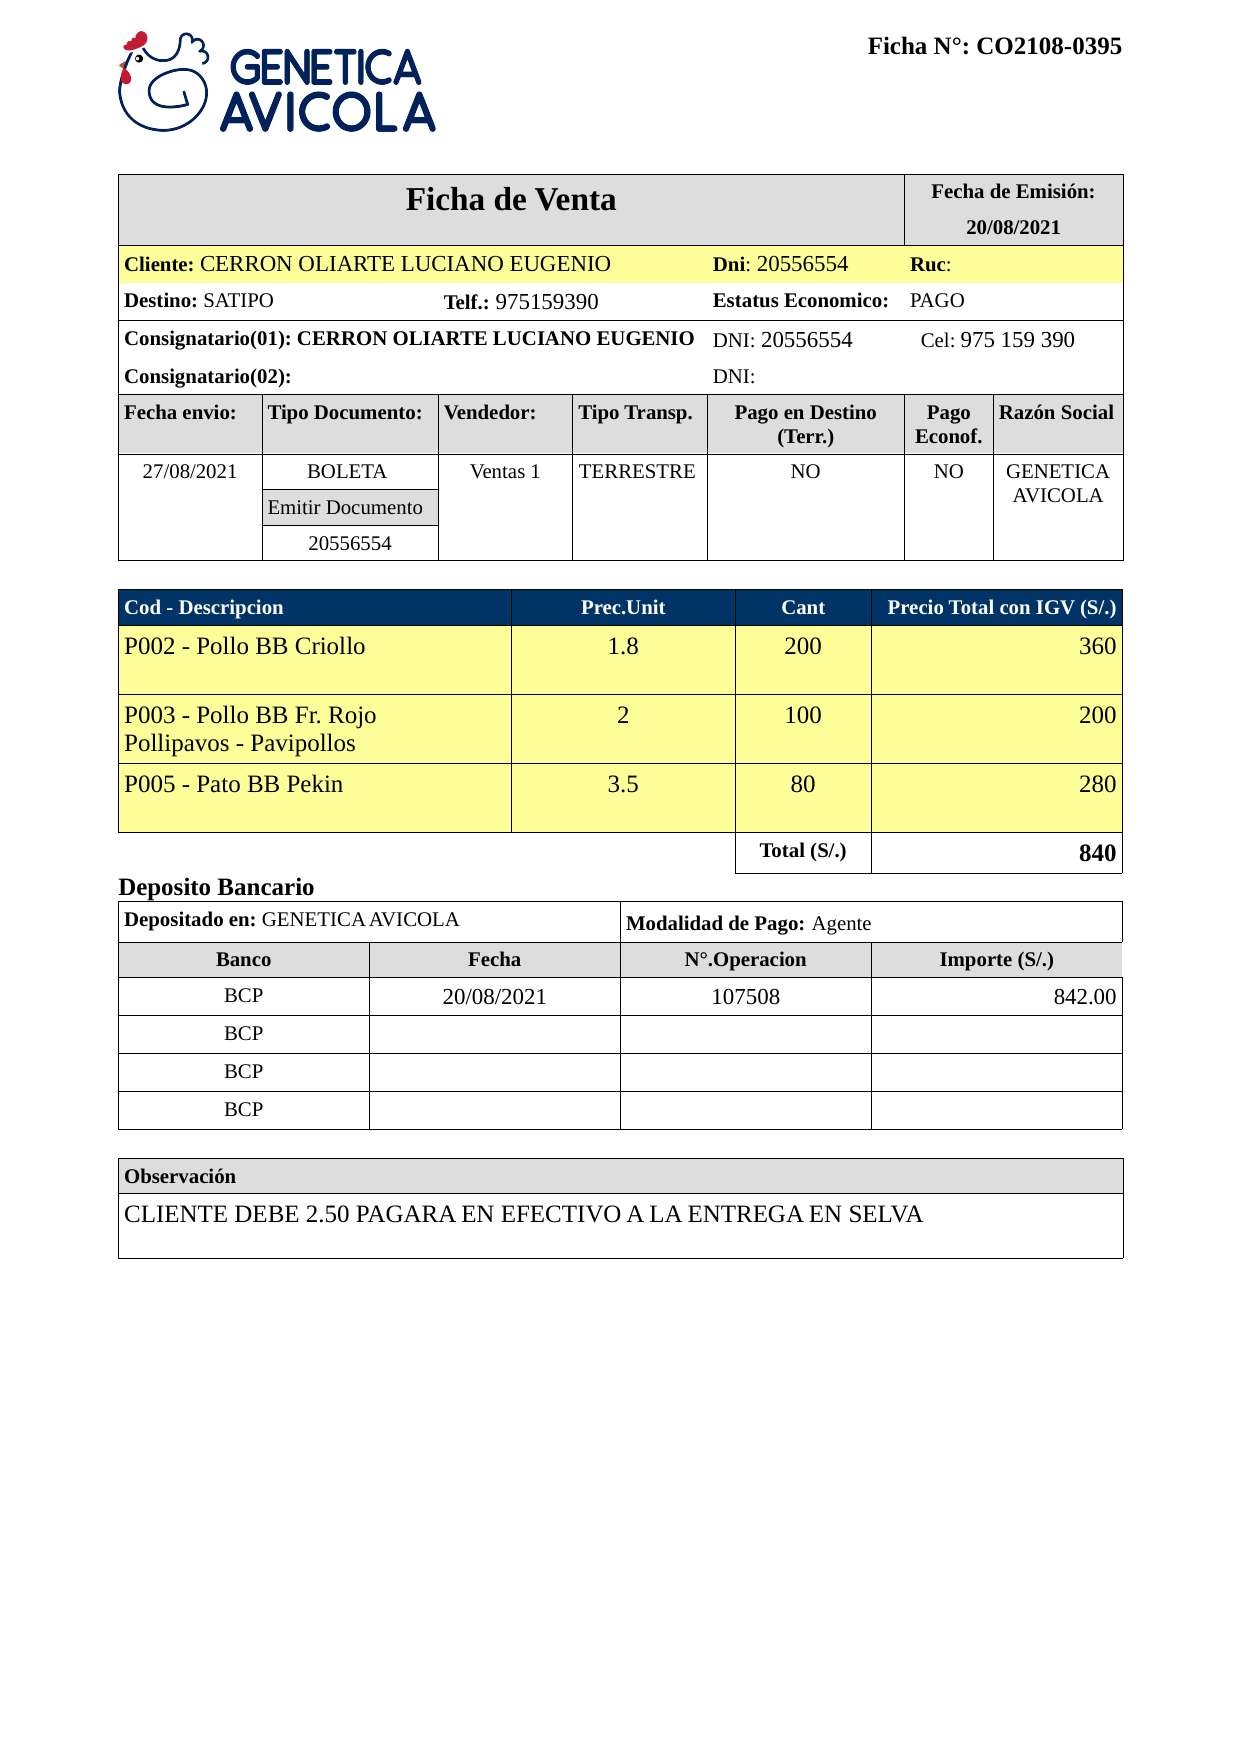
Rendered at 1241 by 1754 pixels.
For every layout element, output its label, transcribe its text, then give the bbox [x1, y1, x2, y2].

table_cell Razón Social [994, 395, 1123, 453]
table_cell BCP [119, 978, 369, 1015]
table_cell [872, 1016, 1122, 1053]
table_cell P003 - Pollo BB Fr. Rojo Pollipavos - Pavipollos [119, 695, 511, 763]
table_cell [118, 833, 511, 872]
table_cell 3.5 [512, 764, 735, 832]
table_cell CLIENTE DEBE 2.50 PAGARA EN EFECTIVO A LA ENTREGA EN SELVA [119, 1194, 1123, 1258]
table_cell BCP [119, 1054, 369, 1091]
table_cell Estatus Economico: [707, 283, 904, 320]
table_cell [370, 1054, 620, 1091]
table_header Prec.Unit [512, 590, 735, 625]
table_cell 100 [736, 695, 871, 763]
table_cell [511, 833, 735, 872]
table_cell Dni: 20556554 [707, 246, 904, 283]
table_cell Cel: 975 159 390 [915, 321, 1123, 358]
table_cell P002 - Pollo BB Criollo [119, 626, 511, 694]
table_cell [370, 1092, 620, 1129]
table_cell Consignatario(02): [119, 358, 707, 394]
text Deposito Bancario [118, 872, 1122, 901]
table_cell Telf.: 975159390 [438, 283, 707, 320]
table_cell DNI: 20556554 [707, 321, 915, 358]
table_cell Destino: SATIPO [119, 283, 438, 320]
table_cell Total (S/.) [736, 833, 871, 872]
table_cell 27/08/2021 [119, 455, 262, 560]
table_cell Banco [119, 943, 369, 977]
table_cell Fecha envio: [119, 395, 262, 453]
table_cell 840 [872, 833, 1122, 872]
table_cell BOLETA [263, 455, 438, 489]
table_cell Pago en Destino (Terr.) [708, 395, 904, 453]
table_header Cant [736, 590, 871, 625]
table_cell Fecha [370, 943, 620, 977]
table_cell 80 [736, 764, 871, 832]
table_cell 200 [736, 626, 871, 694]
table_cell BCP [119, 1092, 369, 1129]
table_header Ficha de Venta [119, 175, 904, 245]
table_cell N°.Operacion [621, 943, 871, 977]
table_header Observación [119, 1159, 1123, 1193]
table_cell NO [708, 455, 904, 560]
table_cell [872, 1092, 1122, 1129]
table_cell [621, 1016, 871, 1053]
table_cell [370, 1016, 620, 1053]
table_cell PAGO [904, 283, 1123, 320]
table_cell Ventas 1 [439, 455, 572, 560]
table_cell Pago Econof. [905, 395, 993, 453]
table_header Modalidad de Pago: Agente [621, 902, 1122, 942]
table_cell P005 - Pato BB Pekin [119, 764, 511, 832]
table_cell DNI: [707, 358, 1123, 394]
table_cell Ruc: [904, 246, 1123, 283]
picture [118, 31, 436, 132]
table_cell NO [905, 455, 993, 560]
table_cell 200 [872, 695, 1122, 763]
table_cell 20/08/2021 [370, 978, 620, 1015]
table_cell Emitir Documento [263, 490, 438, 525]
table_cell Consignatario(01): CERRON OLIARTE LUCIANO EUGENIO [119, 321, 707, 358]
table_cell 360 [872, 626, 1122, 694]
table_header Depositado en: GENETICA AVICOLA [119, 902, 620, 942]
table_cell 842.00 [872, 978, 1122, 1015]
table_cell 2 [512, 695, 735, 763]
table_cell 20556554 [263, 526, 438, 560]
table_header Cod - Descripcion [119, 590, 511, 625]
table_cell TERRESTRE [573, 455, 707, 560]
table_cell 107508 [621, 978, 871, 1015]
table_cell 20/08/2021 [905, 209, 1123, 245]
table_cell [621, 1054, 871, 1091]
table_cell 1.8 [512, 626, 735, 694]
table_cell [621, 1092, 871, 1129]
table_cell 280 [872, 764, 1122, 832]
table_cell Importe (S/.) [872, 943, 1122, 977]
table_cell BCP [119, 1016, 369, 1053]
table_cell Cliente: CERRON OLIARTE LUCIANO EUGENIO [119, 246, 707, 283]
table_cell GENETICA AVICOLA [994, 455, 1123, 560]
table_cell [872, 1054, 1122, 1091]
table_header Fecha de Emisión: [905, 175, 1123, 209]
table_cell Tipo Transp. [573, 395, 707, 453]
table_cell Tipo Documento: [263, 395, 438, 453]
table_header Precio Total con IGV (S/.) [872, 590, 1122, 625]
table_cell Vendedor: [439, 395, 572, 453]
